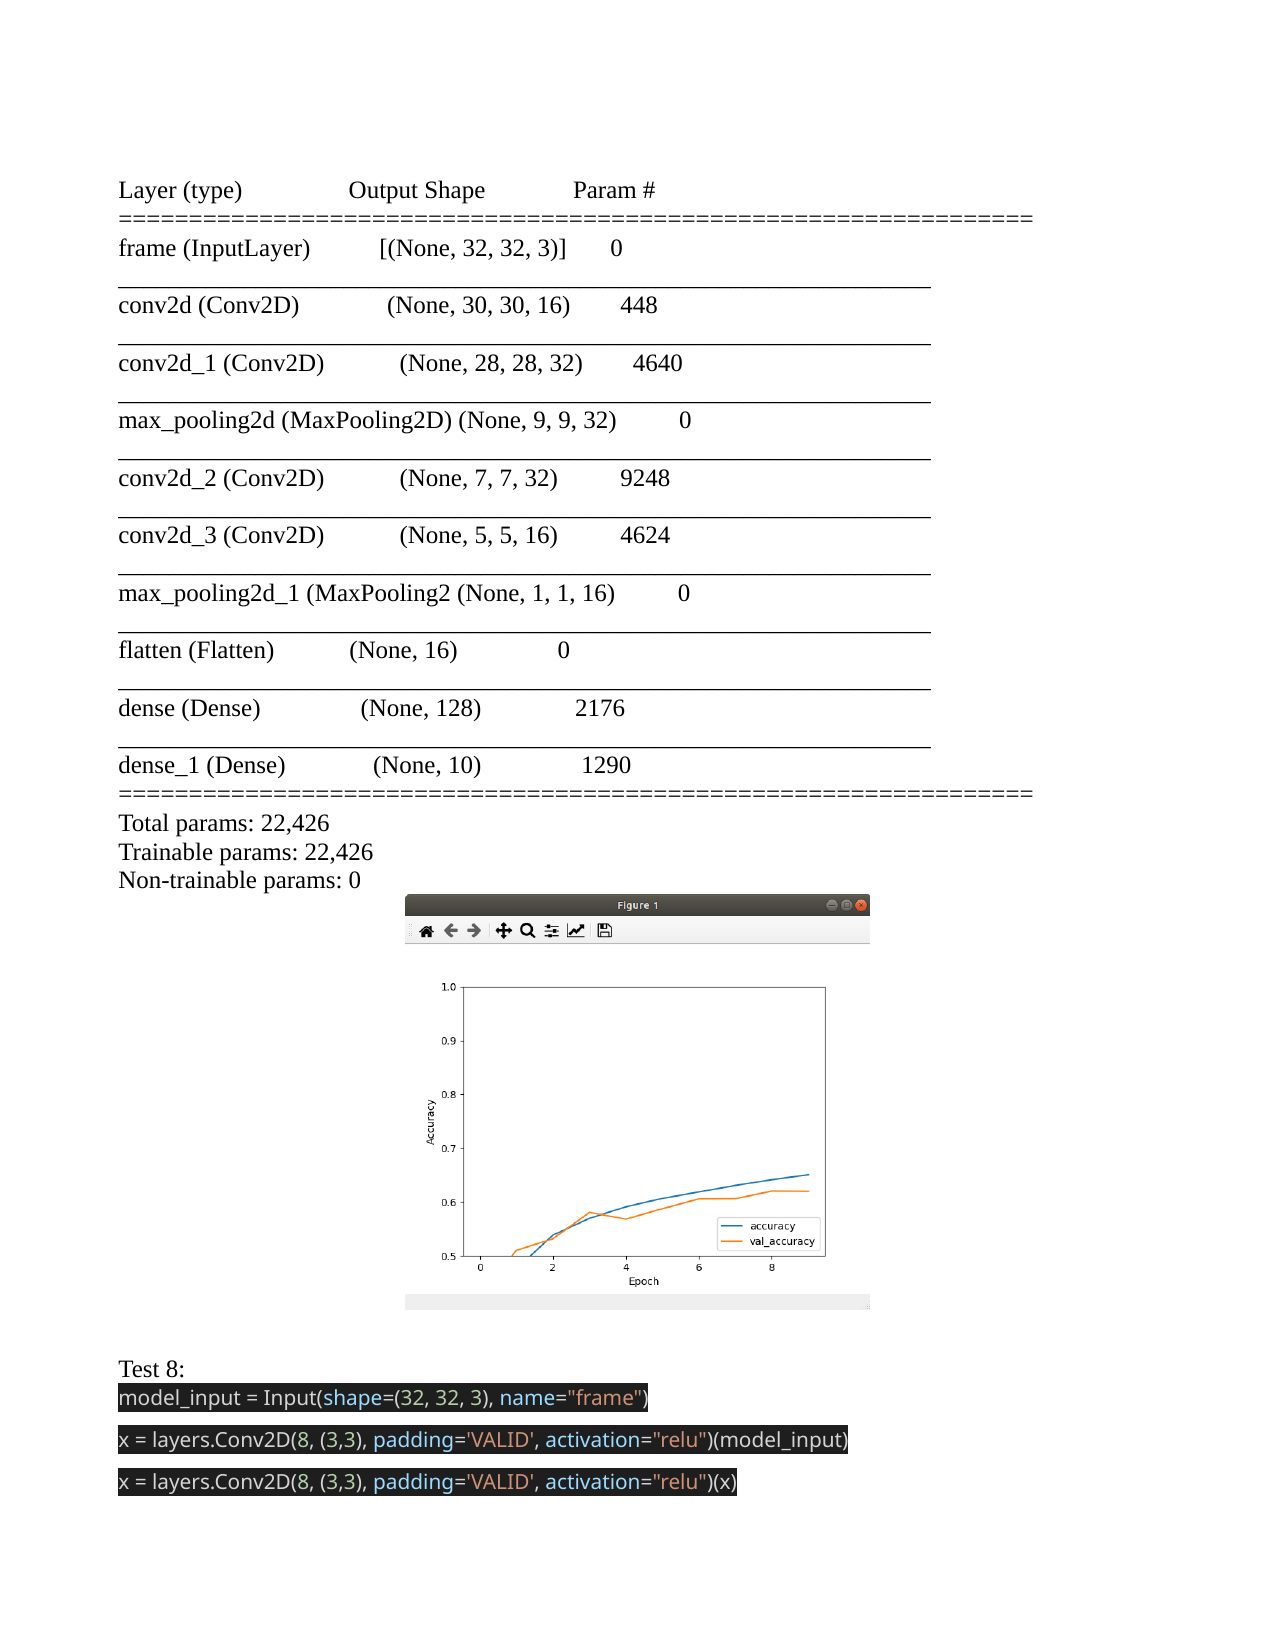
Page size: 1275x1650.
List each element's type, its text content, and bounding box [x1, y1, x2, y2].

text conv2d_1 (Conv2D) (None, 28, 28, 32) 4640 [118, 348, 1157, 377]
text Test 8: [118, 1354, 1157, 1383]
text x = layers.Conv2D(8, (3,3), padding='VALID', activation="relu")(model_input) [118, 1412, 1157, 1454]
text model_input = Input(shape=(32, 32, 3), name="frame") [118, 1383, 1157, 1412]
text conv2d_2 (Conv2D) (None, 7, 7, 32) 9248 [118, 463, 1157, 492]
text dense (Dense) (None, 128) 2176 [118, 693, 1157, 722]
text _________________________________________________________________ [118, 607, 1157, 636]
text flatten (Flatten) (None, 16) 0 [118, 636, 1157, 664]
text conv2d_3 (Conv2D) (None, 5, 5, 16) 4624 [118, 521, 1157, 549]
text Non-trainable params: 0 [118, 866, 1157, 894]
text _________________________________________________________________ [118, 262, 1157, 291]
text conv2d (Conv2D) (None, 30, 30, 16) 448 [118, 291, 1157, 319]
text _________________________________________________________________ [118, 377, 1157, 406]
text max_pooling2d (MaxPooling2D) (None, 9, 9, 32) 0 [118, 406, 1157, 434]
text ================================================================= [118, 779, 1157, 808]
text max_pooling2d_1 (MaxPooling2 (None, 1, 1, 16) 0 [118, 578, 1157, 607]
text _________________________________________________________________ [118, 722, 1157, 751]
text dense_1 (Dense) (None, 10) 1290 [118, 751, 1157, 779]
picture [405, 894, 870, 1310]
text frame (InputLayer) [(None, 32, 32, 3)] 0 [118, 233, 1157, 262]
text _________________________________________________________________ [118, 492, 1157, 521]
text Trainable params: 22,426 [118, 837, 1157, 866]
text x = layers.Conv2D(8, (3,3), padding='VALID', activation="relu")(x) [118, 1454, 1157, 1496]
text _________________________________________________________________ [118, 434, 1157, 463]
text Total params: 22,426 [118, 808, 1157, 837]
text _________________________________________________________________ [118, 549, 1157, 578]
text Layer (type) Output Shape Param # [118, 176, 1157, 204]
text ================================================================= [118, 204, 1157, 233]
text _________________________________________________________________ [118, 664, 1157, 693]
text _________________________________________________________________ [118, 319, 1157, 348]
